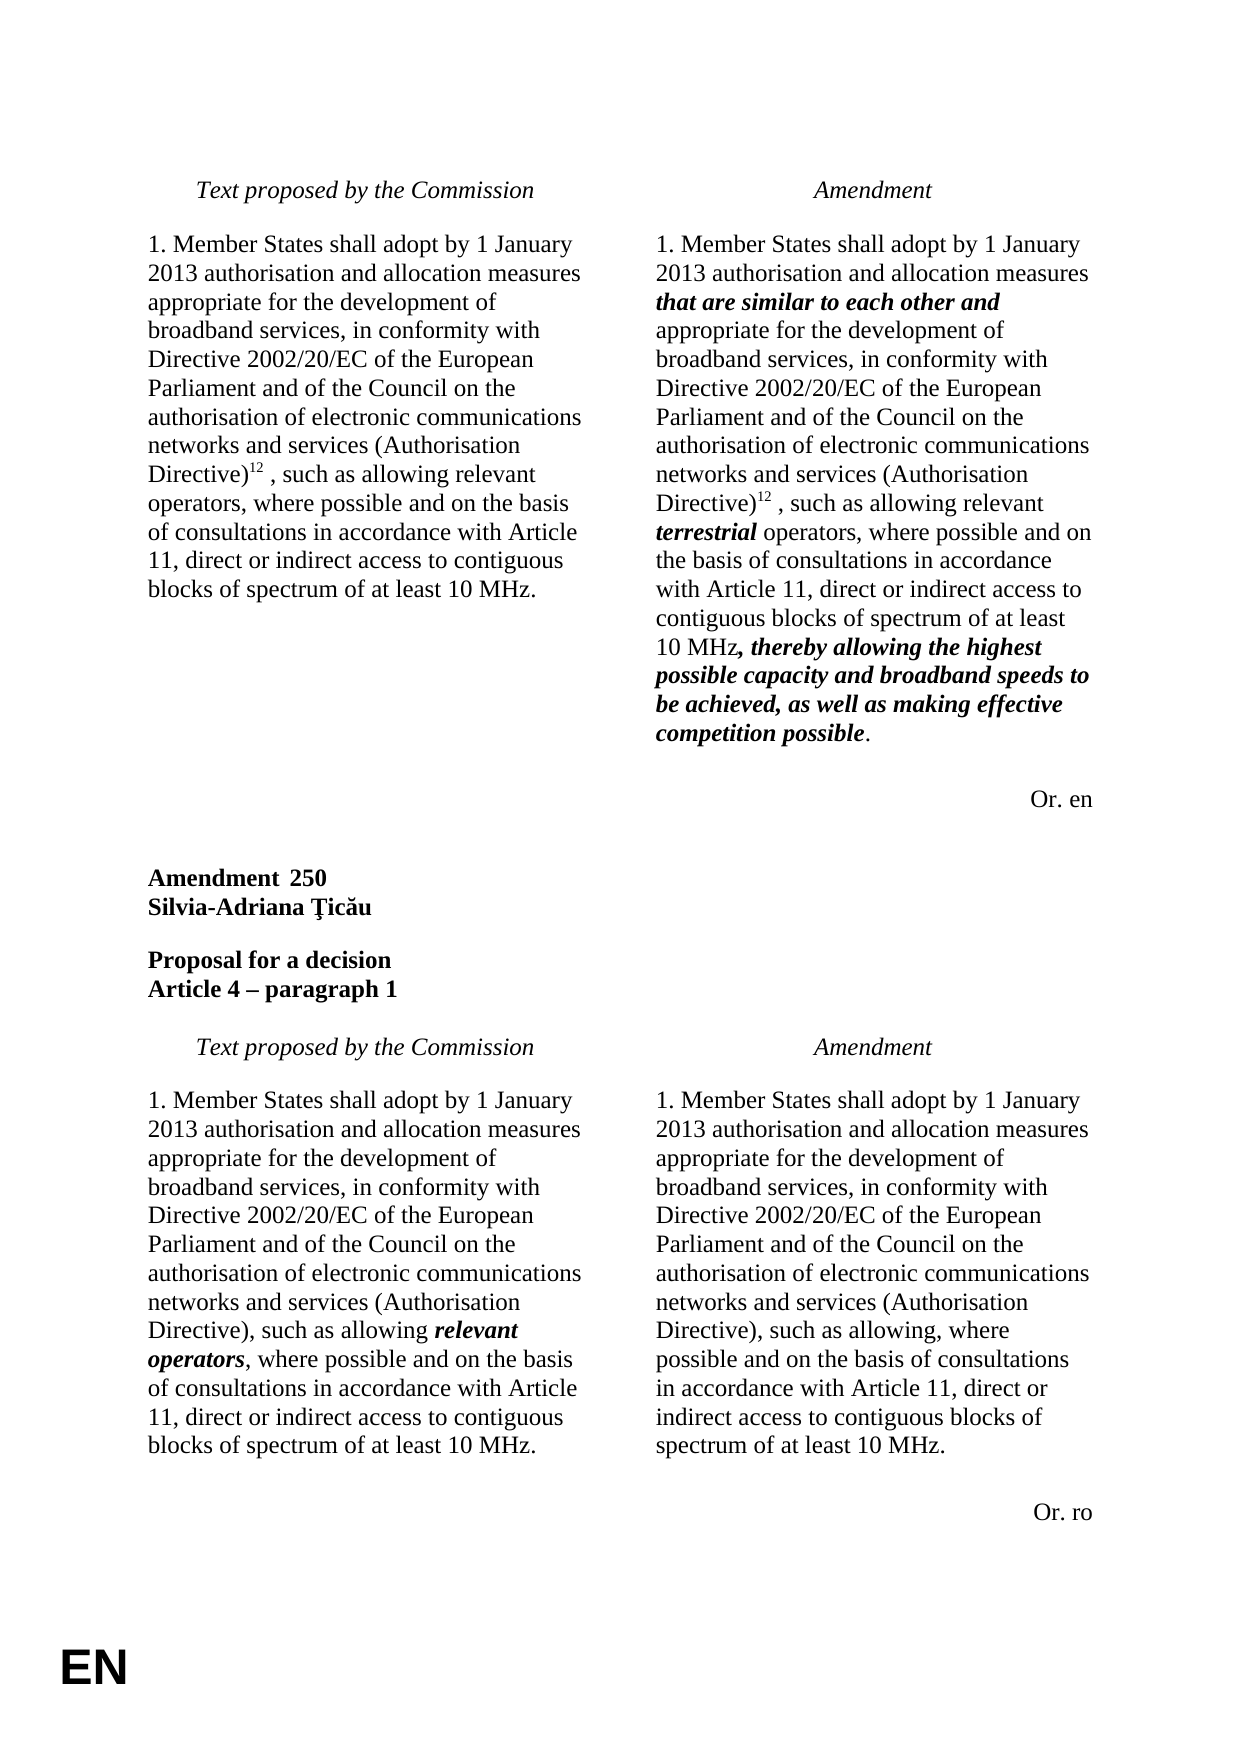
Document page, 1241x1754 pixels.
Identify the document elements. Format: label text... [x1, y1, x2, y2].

text <Article>Article 4 – paragraph 1 </Article> [148, 974, 1093, 1003]
text <Amend>Amendment <NumAm>250</NumAm> [148, 863, 1093, 892]
table_cell 1. Member States shall adopt by 1 January 2013 authorisation and allocation measures appropriate for the development of broadband services, in conformity with Directive 2002/20/EC of the European Parliament and of the Council on the authorisation of electronic communications networks and services (Authorisation Directive)12 , such as allowing relevant operators, where possible and on the basis of consultations in accordance with Article 11, direct or indirect access to contiguous blocks of spectrum of at least 10 MHz. [112, 229, 620, 759]
table_cell Text proposed by the Commission [112, 176, 620, 229]
text Or. <Original>{RO}ro</Original> [148, 1497, 1093, 1526]
table_cell 1. Member States shall adopt by 1 January 2013 authorisation and allocation measures that are similar to each other and appropriate for the development of broadband services, in conformity with Directive 2002/20/EC of the European Parliament and of the Council on the authorisation of electronic communications networks and services (Authorisation Directive)12 , such as allowing relevant terrestrial operators, where possible and on the basis of consultations in accordance with Article 11, direct or indirect access to contiguous blocks of spectrum of at least 10 MHz, thereby allowing the highest possible capacity and broadband speeds to be achieved, as well as making effective competition possible. [620, 229, 1128, 759]
table_cell Amendment [620, 176, 1128, 229]
table_cell Text proposed by the Commission [112, 1032, 620, 1086]
text <Members>Silvia-Adriana Ţicău</Members> [148, 892, 1093, 921]
text Or. <Original>{EN}en</Original> [148, 784, 1093, 813]
table_header [112, 147, 1128, 176]
table_cell 1. Member States shall adopt by 1 January 2013 authorisation and allocation measures appropriate for the development of broadband services, in conformity with Directive 2002/20/EC of the European Parliament and of the Council on the authorisation of electronic communications networks and services (Authorisation Directive), such as allowing, where possible and on the basis of consultations in accordance with Article 11, direct or indirect access to contiguous blocks of spectrum of at least 10 MHz. [620, 1086, 1128, 1472]
table_cell 1. Member States shall adopt by 1 January 2013 authorisation and allocation measures appropriate for the development of broadband services, in conformity with Directive 2002/20/EC of the European Parliament and of the Council on the authorisation of electronic communications networks and services (Authorisation Directive), such as allowing relevant operators, where possible and on the basis of consultations in accordance with Article 11, direct or indirect access to contiguous blocks of spectrum of at least 10 MHz. [112, 1086, 620, 1472]
table_header [112, 1003, 1128, 1032]
table_cell Amendment [620, 1032, 1128, 1086]
text <DocAmend>Proposal for a decision</DocAmend> [148, 946, 1093, 974]
